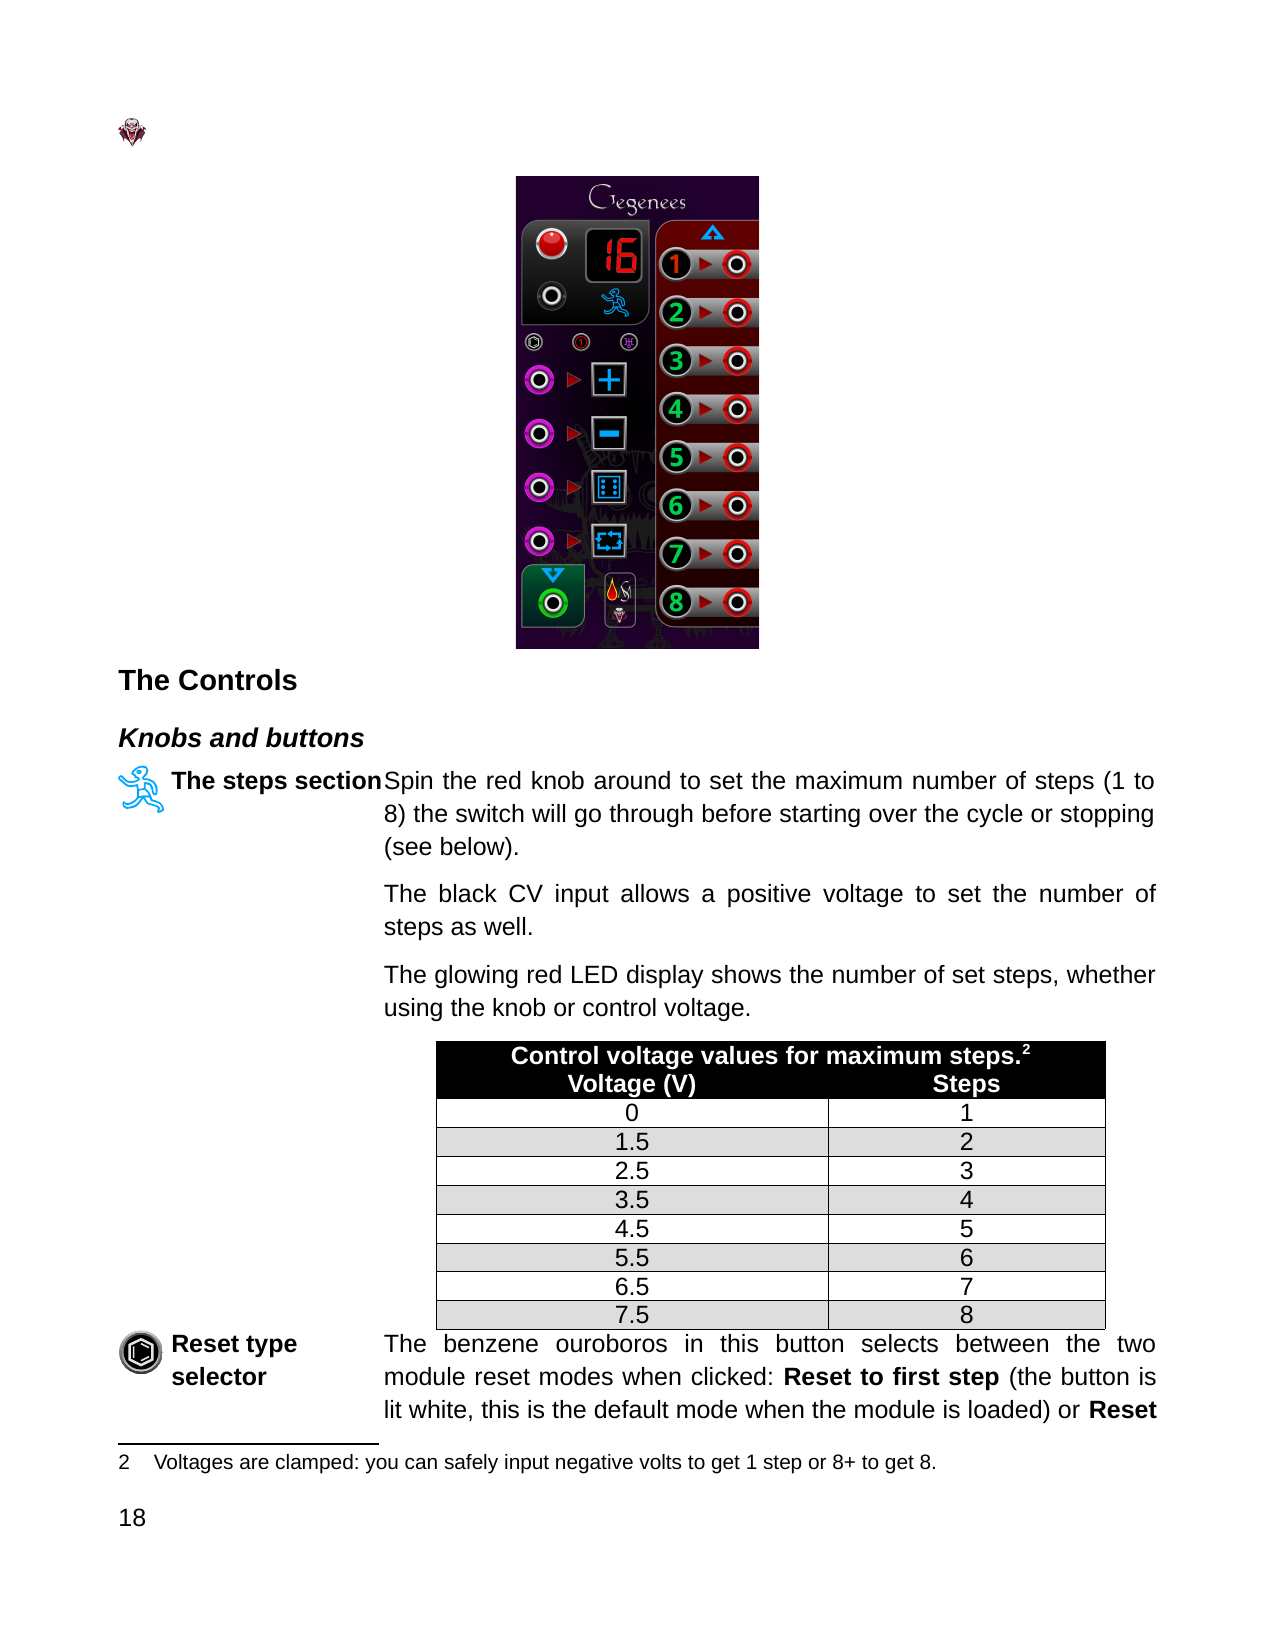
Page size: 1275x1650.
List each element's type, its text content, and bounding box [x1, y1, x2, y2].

table_header [139, 790, 148, 795]
table_cell Reset type selector [171, 1329, 384, 1424]
table_cell 2.5 [437, 1157, 828, 1185]
table_cell 4.5 [437, 1215, 828, 1242]
table_cell 3 [829, 1157, 1105, 1185]
table_cell The benzene ouroboros in this button selects between the two module reset modes when clicked: Reset to first step (the button is lit white, this is the default mode when the module is loaded) or Reset [384, 1329, 1157, 1424]
subtitle The Controls [118, 191, 1157, 697]
picture [515, 176, 760, 649]
table_cell 5 [829, 1215, 1105, 1242]
table_cell 6.5 [437, 1272, 828, 1300]
subtitle Knobs and buttons [118, 722, 1157, 753]
table_header [130, 768, 149, 788]
table_cell 7 [829, 1272, 1105, 1300]
table_header [118, 766, 171, 1329]
table_cell [118, 1329, 171, 1424]
table_header The steps section [171, 766, 384, 1329]
table_cell 0 [437, 1099, 828, 1127]
table_header [118, 766, 137, 781]
table_cell 1 [829, 1099, 1105, 1127]
table_header Spin the red knob around to set the maximum number of steps (1 to 8) the switch will go through before starting over the cycle or stopping (see below). The black CV input allows a positive voltage to set the number of steps as well. The glowing red LED display shows the number of set steps, whether using the knob or control voltage. [384, 766, 1157, 1329]
